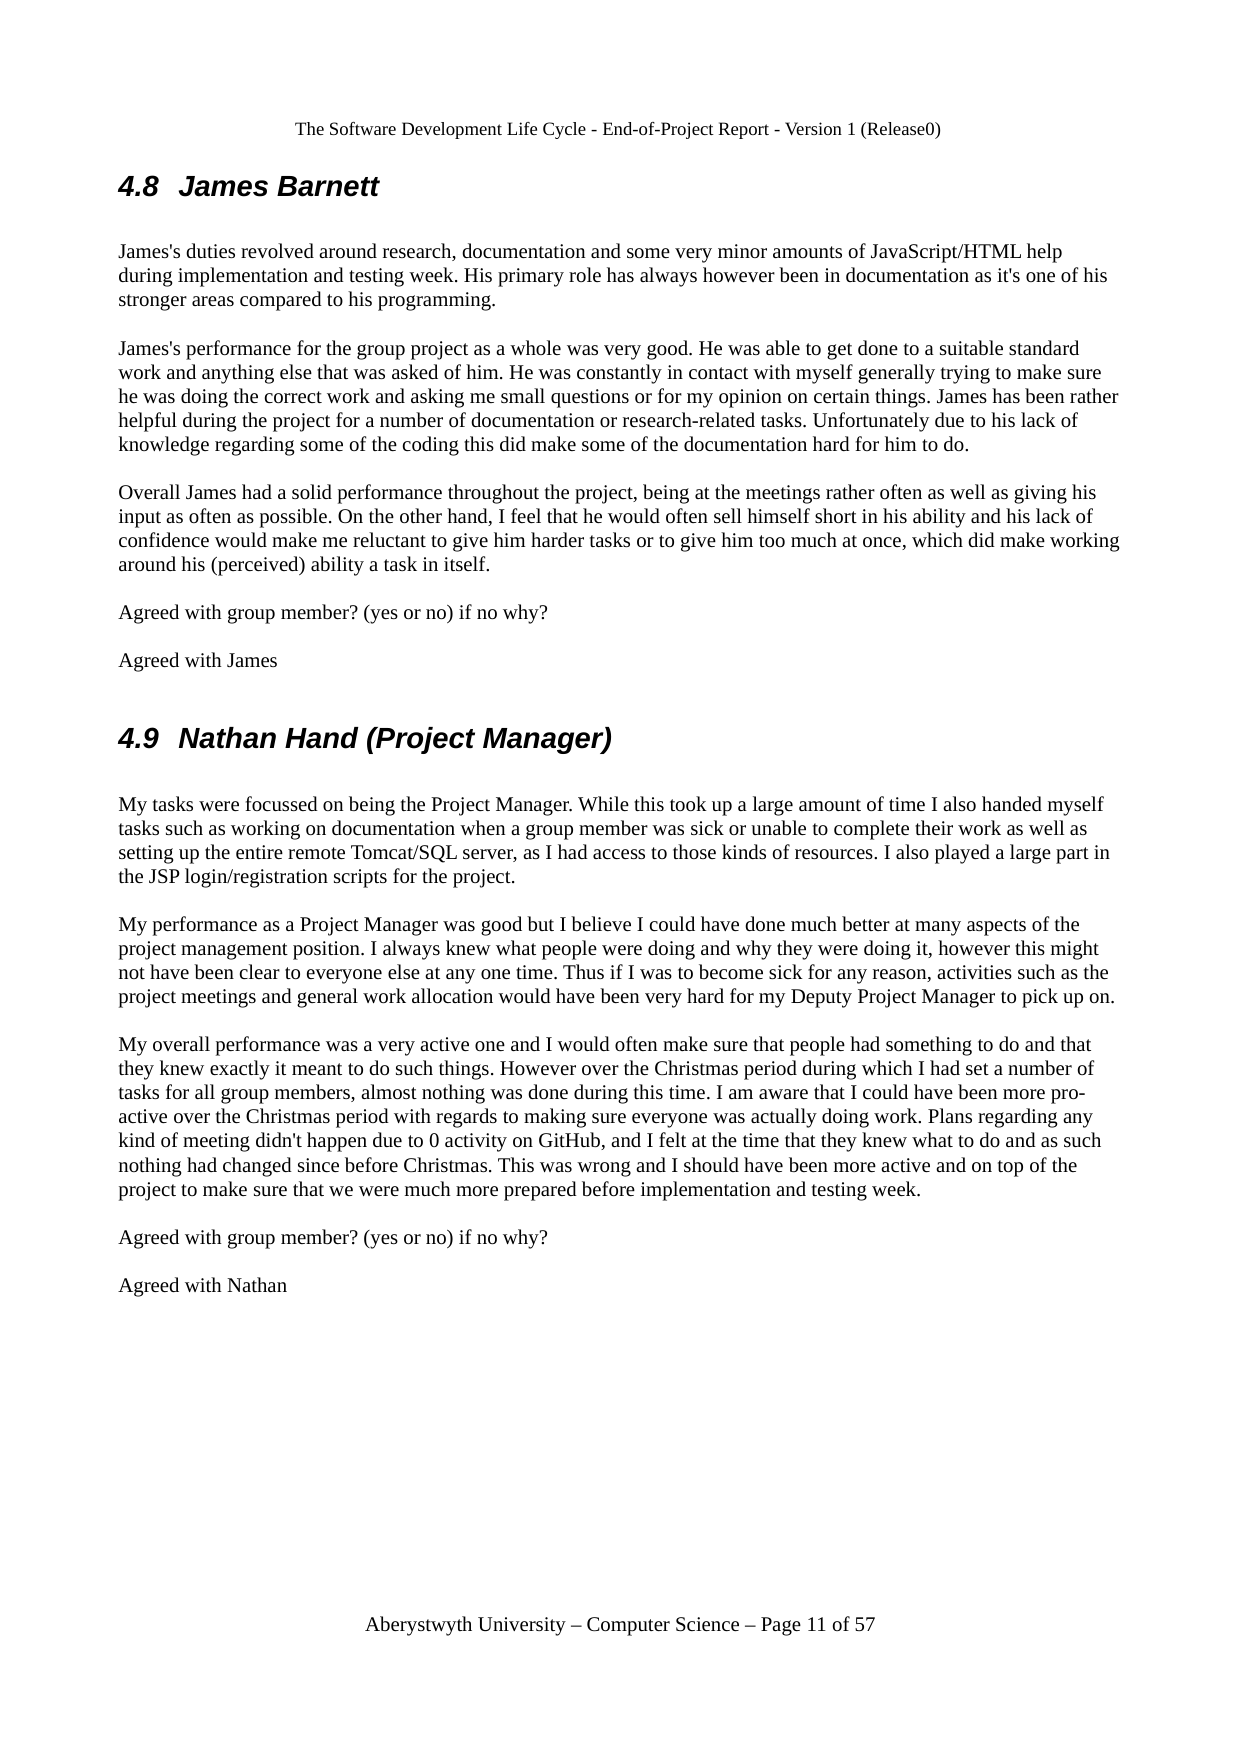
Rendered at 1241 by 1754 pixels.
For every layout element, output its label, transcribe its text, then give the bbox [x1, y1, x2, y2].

text James's performance for the group project as a whole was very good. He was able to get done to a suitable standard work and anything else that was asked of him. He was constantly in contact with myself generally trying to make sure he was doing the correct work and asking me small questions or for my opinion on certain things. James has been rather helpful during the project for a number of documentation or research-related tasks. Unfortunately due to his lack of knowledge regarding some of the coding this did make some of the documentation hard for him to do. [118, 336, 1122, 456]
text Agreed with James [118, 648, 1122, 672]
text Overall James had a solid performance throughout the project, being at the meetings rather often as well as giving his input as often as possible. On the other hand, I feel that he would often sell himself short in his ability and his lack of confidence would make me reluctant to give him harder tasks or to give him too much at once, which did make working around his (perceived) ability a task in itself. [118, 480, 1122, 576]
subtitle Nathan Hand (Project Manager) [118, 721, 1122, 755]
subtitle James Barnett [118, 169, 1122, 203]
text James's duties revolved around research, documentation and some very minor amounts of JavaScript/HTML help during implementation and testing week. His primary role has always however been in documentation as it's one of his stronger areas compared to his programming. [118, 239, 1122, 311]
text My overall performance was a very active one and I would often make sure that people had something to do and that they knew exactly it meant to do such things. However over the Christmas period during which I had set a number of tasks for all group members, almost nothing was done during this time. I am aware that I could have been more pro-active over the Christmas period with regards to making sure everyone was actually doing work. Plans regarding any kind of meeting didn't happen due to 0 activity on GitHub, and I felt at the time that they knew what to do and as such nothing had changed since before Christmas. This was wrong and I should have been more active and on top of the project to make sure that we were much more prepared before implementation and testing week. [118, 1032, 1122, 1201]
text Agreed with group member? (yes or no) if no why? [118, 1225, 1122, 1249]
text My performance as a Project Manager was good but I believe I could have done much better at many aspects of the project management position. I always knew what people were doing and why they were doing it, however this might not have been clear to everyone else at any one time. Thus if I was to become sick for any reason, activities such as the project meetings and general work allocation would have been very hard for my Deputy Project Manager to pick up on. [118, 912, 1122, 1008]
text My tasks were focussed on being the Project Manager. While this took up a large amount of time I also handed myself tasks such as working on documentation when a group member was sick or unable to complete their work as well as setting up the entire remote Tomcat/SQL server, as I had access to those kinds of resources. I also played a large part in the JSP login/registration scripts for the project. [118, 792, 1122, 888]
text Agreed with Nathan [118, 1273, 1122, 1297]
text Agreed with group member? (yes or no) if no why? [118, 600, 1122, 624]
